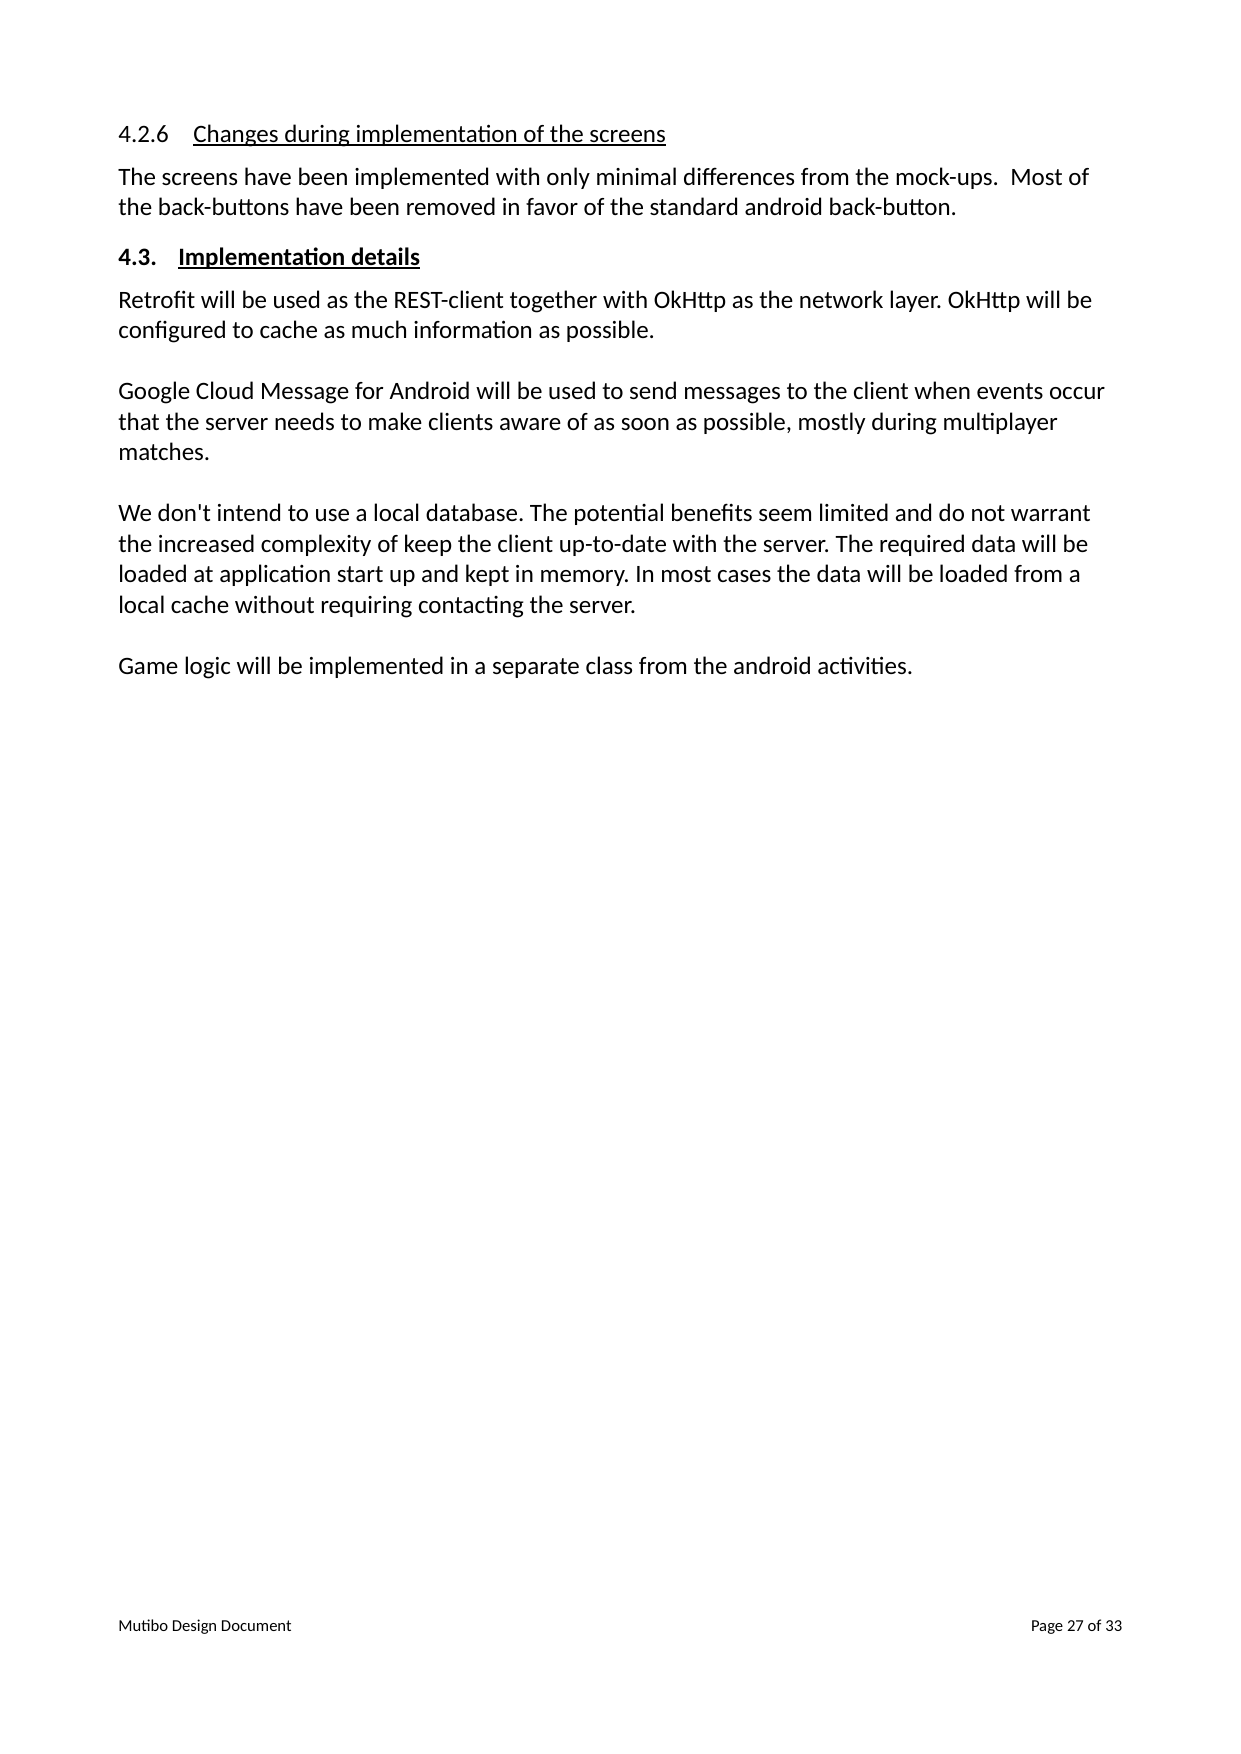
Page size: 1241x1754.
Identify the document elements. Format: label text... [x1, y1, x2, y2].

text Google Cloud Message for Android will be used to send messages to the client when events occur that the server needs to make clients aware of as soon as possible, mostly during multiplayer matches. [118, 375, 1122, 467]
subtitle Changes during implementation of the screens [118, 118, 1122, 149]
text We don't intend to use a local database. The potential benefits seem limited and do not warrant the increased complexity of keep the client up-to-date with the server. The required data will be loaded at application start up and kept in memory. In most cases the data will be loaded from a local cache without requiring contacting the server. [118, 497, 1122, 619]
text Retrofit will be used as the REST-client together with OkHttp as the network layer. OkHttp will be configured to cache as much information as possible. [118, 284, 1122, 345]
text Game logic will be implemented in a separate class from the android activities. [118, 650, 1122, 681]
text The screens have been implemented with only minimal differences from the mock-ups. Most of the back-buttons have been removed in favor of the standard android back-button. [118, 161, 1122, 222]
subtitle Implementation details [118, 241, 1122, 271]
